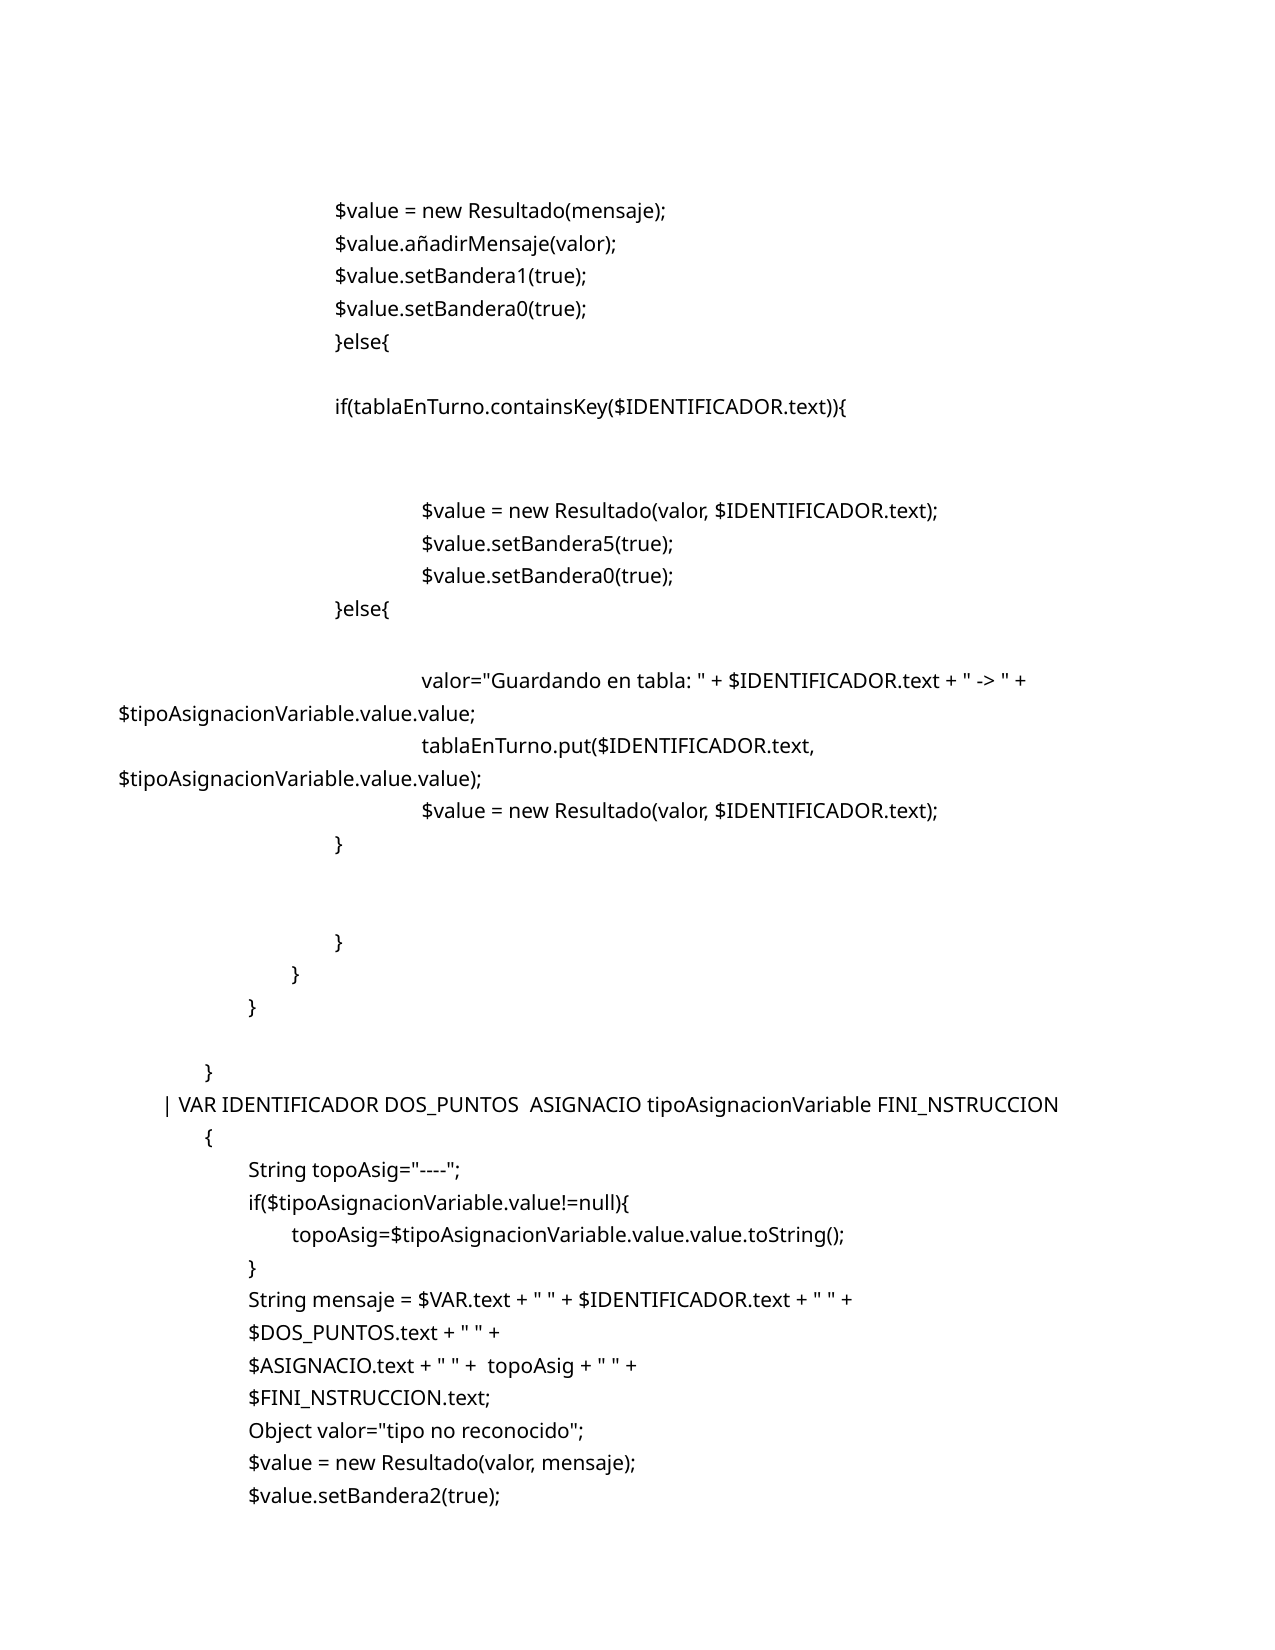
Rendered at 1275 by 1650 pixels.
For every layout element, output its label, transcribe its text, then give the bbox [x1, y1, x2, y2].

text $value.setBandera2(true); [118, 1481, 1157, 1509]
text } [118, 1253, 1157, 1281]
text valor="Guardando en tabla: " + $IDENTIFICADOR.text + " -> " + $tipoAsignacionVariable.value.value; [118, 666, 1157, 727]
text $value = new Resultado(mensaje); [118, 196, 1157, 225]
text } [118, 992, 1157, 1021]
text $value.setBandera5(true); [118, 529, 1157, 557]
text $value = new Resultado(valor, $IDENTIFICADOR.text); [118, 496, 1157, 525]
text String topoAsig="----"; [118, 1155, 1157, 1183]
text $value = new Resultado(valor, mensaje); [118, 1448, 1157, 1477]
text $DOS_PUNTOS.text + " " + [118, 1318, 1157, 1347]
text $value.setBandera0(true); [118, 294, 1157, 323]
text | VAR IDENTIFICADOR DOS_PUNTOS ASIGNACIO tipoAsignacionVariable FINI_NSTRUCCION [118, 1090, 1157, 1118]
text } [118, 959, 1157, 988]
text } [118, 829, 1157, 857]
text }else{ [118, 594, 1157, 623]
text $FINI_NSTRUCCION.text; [118, 1383, 1157, 1412]
text $value.setBandera0(true); [118, 562, 1157, 590]
text } [118, 927, 1157, 955]
text if($tipoAsignacionVariable.value!=null){ [118, 1188, 1157, 1216]
text } [118, 1057, 1157, 1086]
text topoAsig=$tipoAsignacionVariable.value.value.toString(); [118, 1220, 1157, 1249]
text tablaEnTurno.put($IDENTIFICADOR.text, $tipoAsignacionVariable.value.value); [118, 731, 1157, 792]
text }else{ [118, 327, 1157, 355]
text $ASIGNACIO.text + " " + topoAsig + " " + [118, 1351, 1157, 1379]
text { [118, 1122, 1157, 1151]
text $value.setBandera1(true); [118, 262, 1157, 290]
text $value = new Resultado(valor, $IDENTIFICADOR.text); [118, 796, 1157, 825]
text Object valor="tipo no reconocido"; [118, 1416, 1157, 1444]
text $value.añadirMensaje(valor); [118, 229, 1157, 257]
text String mensaje = $VAR.text + " " + $IDENTIFICADOR.text + " " + [118, 1286, 1157, 1314]
text if(tablaEnTurno.containsKey($IDENTIFICADOR.text)){ [118, 392, 1157, 421]
